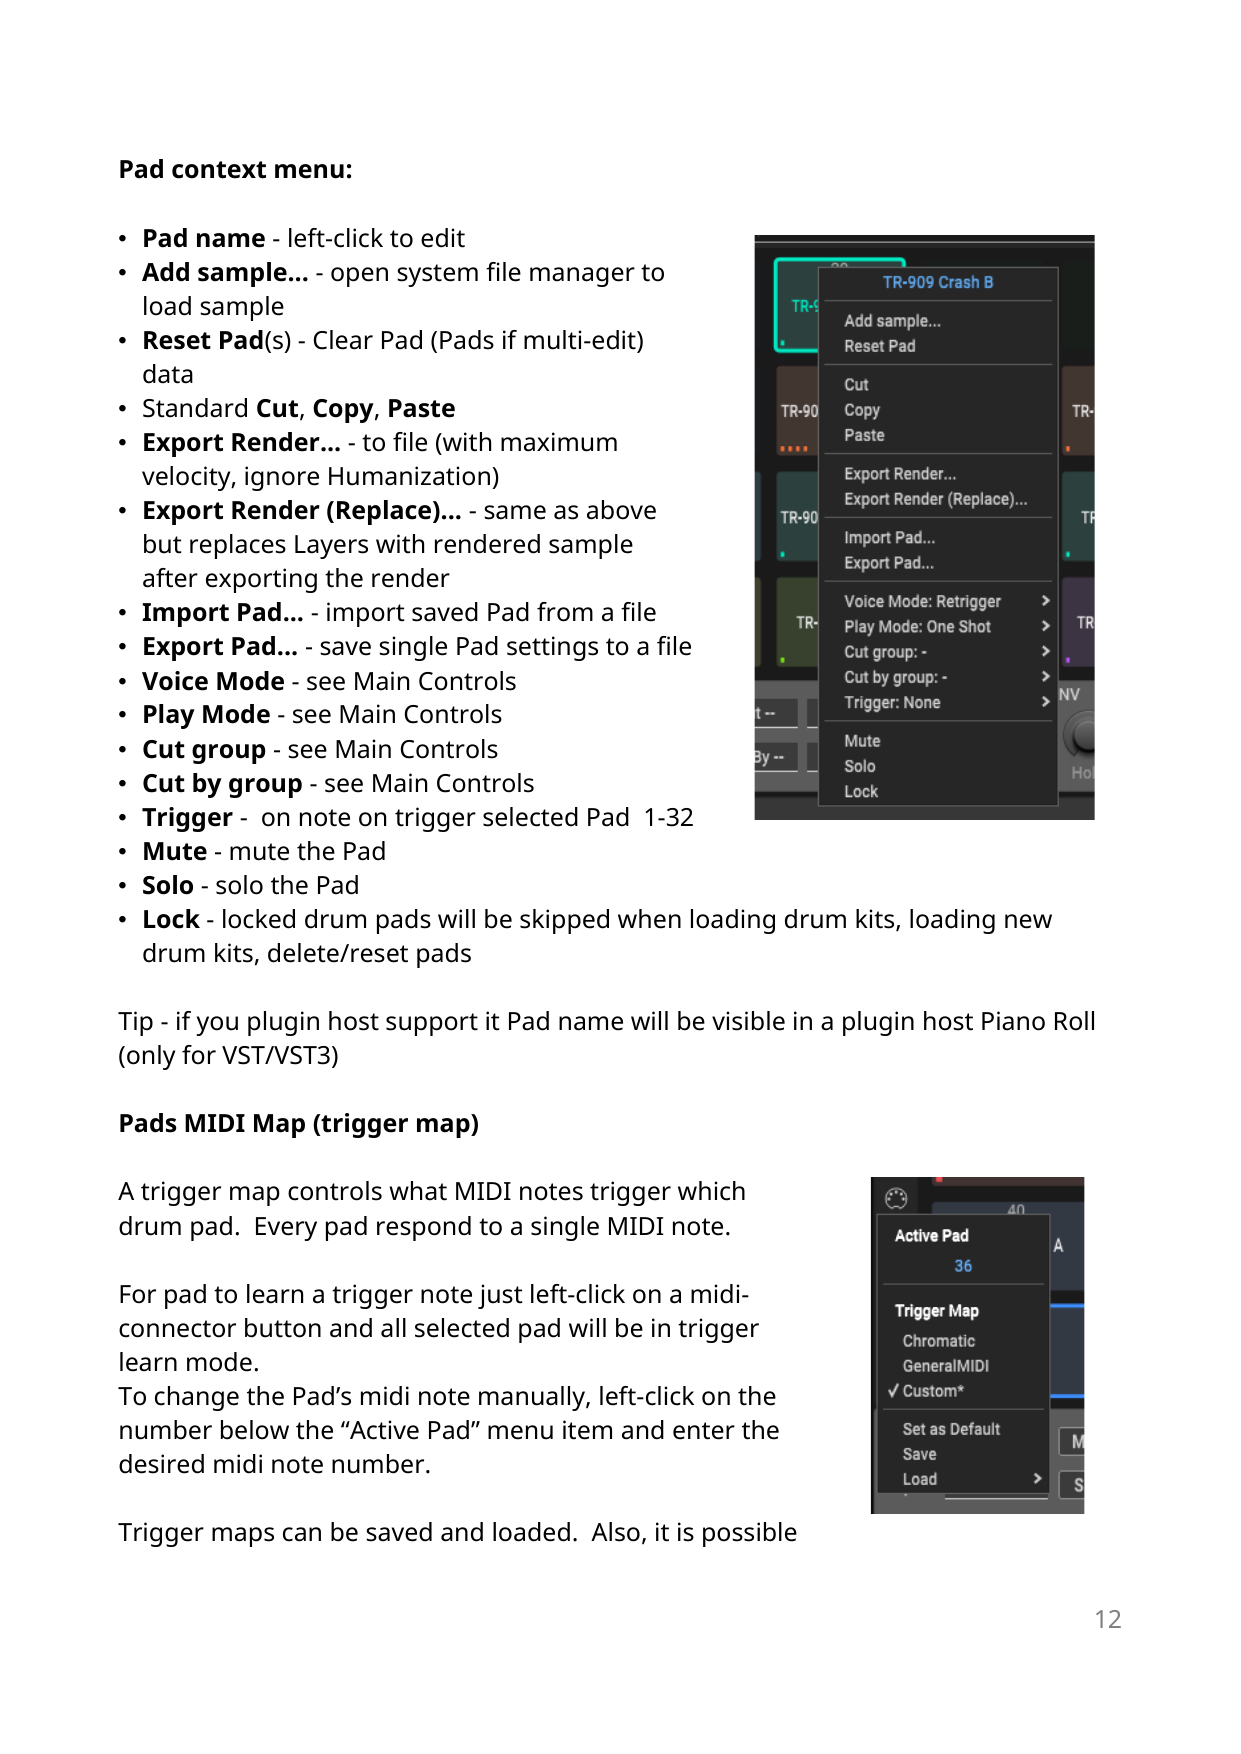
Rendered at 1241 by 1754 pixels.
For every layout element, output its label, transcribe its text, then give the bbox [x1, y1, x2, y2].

list Reset Pad(s) - Clear Pad (Pads if multi-edit) data [118, 322, 754, 391]
list Add sample... - open system file manager to load sample [118, 254, 754, 322]
list Cut group - see Main Controls [118, 731, 754, 765]
list [1095, 663, 1122, 697]
list Export Pad... - save single Pad settings to a file [118, 629, 754, 663]
text Pads MIDI Map (trigger map) [118, 1106, 1122, 1140]
text [1085, 1378, 1122, 1481]
list Cut by group - see Main Controls [118, 765, 754, 799]
list Export Render (Replace)... - same as above but replaces Layers with rendered sample after exporting the render [118, 493, 754, 595]
list Mute - mute the Pad [118, 833, 1122, 867]
picture [870, 1177, 1085, 1514]
text Trigger maps can be saved and loaded. Also, it is possible [118, 1515, 1122, 1549]
list [1095, 254, 1122, 322]
list Solo - solo the Pad [118, 867, 1122, 902]
text Pad context menu: [118, 152, 1122, 186]
list [1095, 391, 1122, 425]
list [1095, 493, 1122, 595]
list Pad name - left-click to edit [118, 220, 1122, 254]
list Voice Mode - see Main Controls [118, 663, 754, 697]
list Standard Cut, Copy, Paste [118, 391, 754, 425]
list Export Render... - to file (with maximum velocity, ignore Humanization) [118, 425, 754, 493]
list Trigger - on note on trigger selected Pad 1-32 [118, 799, 1122, 833]
text [1085, 1276, 1122, 1378]
picture [754, 235, 1095, 820]
list [1095, 731, 1122, 765]
list [1095, 765, 1122, 799]
list Play Mode - see Main Controls [118, 697, 754, 731]
list Lock - locked drum pads will be skipped when loading drum kits, loading new drum kits, delete/reset pads [118, 902, 1122, 970]
list [1095, 425, 1122, 493]
list [1095, 322, 1122, 391]
text A trigger map controls what MIDI notes trigger which drum pad. Every pad respond to a single MIDI note. [118, 1174, 1122, 1242]
text To change the Pad’s midi note manually, left-click on the number below the “Active Pad” menu item and enter the desired midi note number. [118, 1378, 870, 1481]
list [1095, 697, 1122, 731]
list [1095, 595, 1122, 629]
text Tip - if you plugin host support it Pad name will be visible in a plugin host Piano Roll (only for VST/VST3) [118, 1004, 1122, 1072]
list Import Pad... - import saved Pad from a file [118, 595, 754, 629]
text For pad to learn a trigger note just left-click on a midi-connector button and all selected pad will be in trigger learn mode. [118, 1276, 870, 1378]
